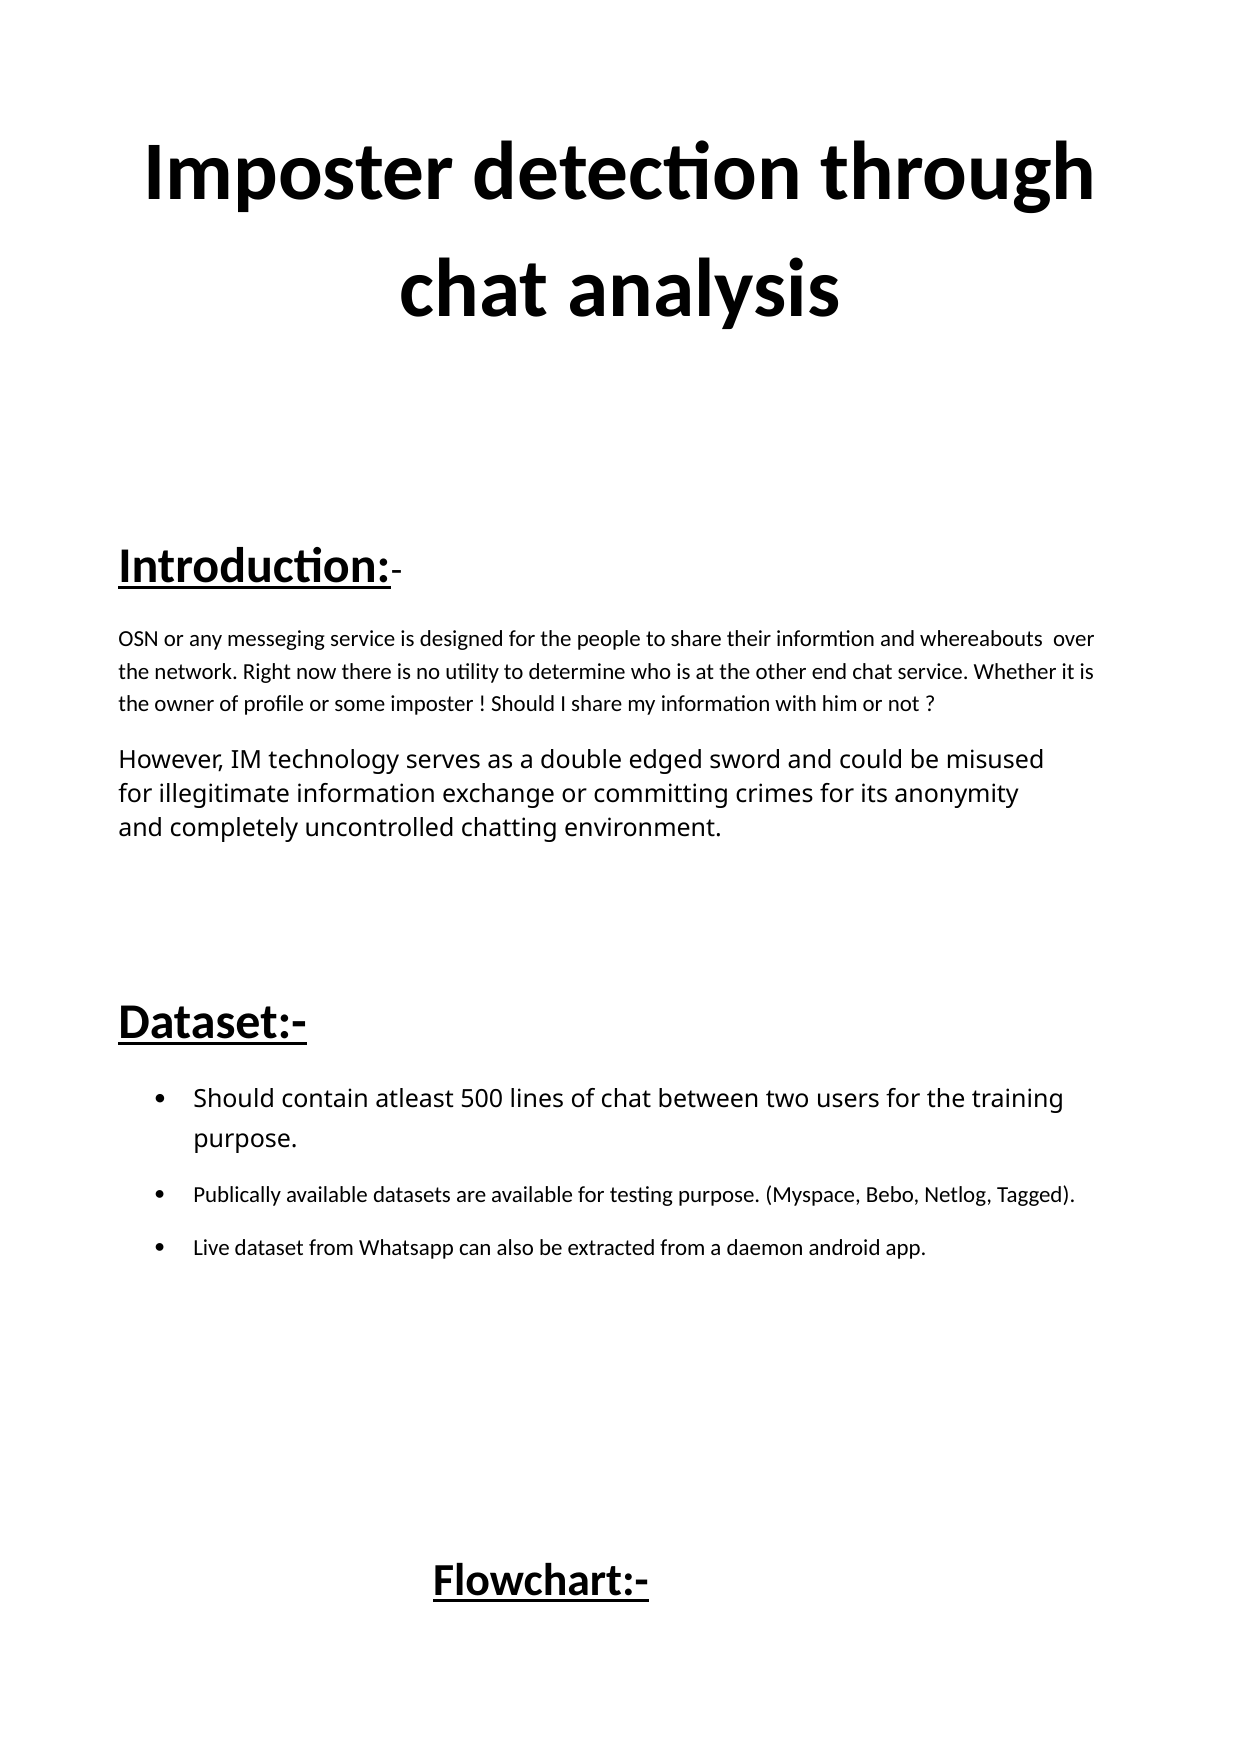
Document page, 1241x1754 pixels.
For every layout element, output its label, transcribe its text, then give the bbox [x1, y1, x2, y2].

text Imposter detection through chat analysis [118, 118, 1122, 337]
text However, IM technology serves as a double edged sword and could be misused [118, 742, 1122, 776]
list Should contain atleast 500 lines of chat between two users for the training purpose. [156, 1081, 1122, 1154]
text for illegitimate information exchange or committing crimes for its anonymity [118, 776, 1122, 810]
list Publically available datasets are available for testing purpose. (Myspace, Bebo, Netlog, Tagged). [156, 1180, 1122, 1208]
text and completely uncontrolled chatting environment. [118, 810, 1122, 844]
text OSN or any messeging service is designed for the people to share their informtion and whereabouts over the network. Right now there is no utility to determine who is at the other end chat service. Whether it is the owner of profile or some imposter ! Should I share my information with him or not ? [118, 624, 1122, 717]
text Introduction:- [118, 534, 1122, 595]
text Flowchart:- [118, 1551, 1122, 1607]
text Dataset:- [118, 990, 1122, 1051]
list Live dataset from Whatsapp can also be extracted from a daemon android app. [156, 1233, 1122, 1261]
